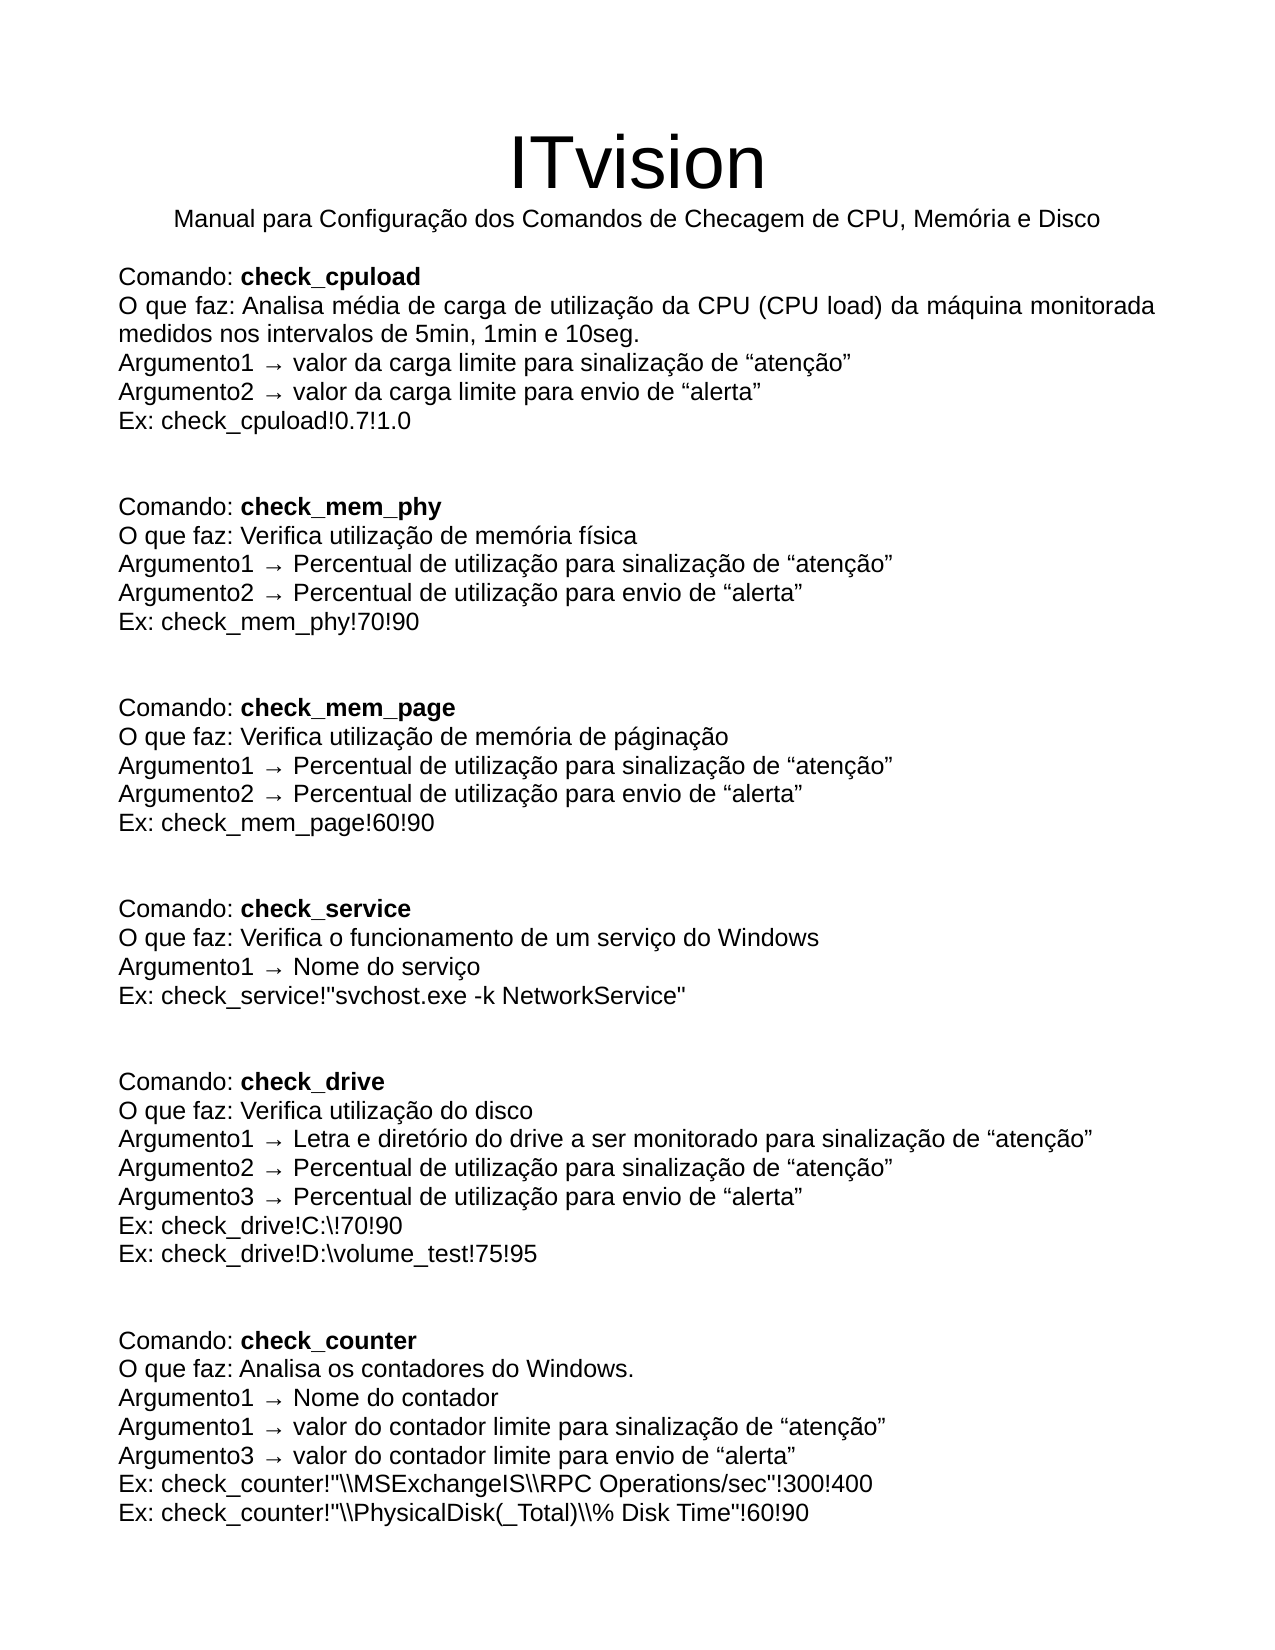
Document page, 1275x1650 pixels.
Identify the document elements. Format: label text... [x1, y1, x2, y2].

text Comando: check_cpuload [118, 262, 1157, 291]
text Argumento3 → valor do contador limite para envio de “alerta” [118, 1441, 1157, 1469]
text Argumento1 → valor do contador limite para sinalização de “atenção” [118, 1412, 1157, 1441]
text O que faz: Analisa os contadores do Windows. [118, 1354, 1157, 1383]
text Argumento1 → Nome do contador [118, 1383, 1157, 1412]
text Comando: check_counter [118, 1326, 1157, 1354]
text O que faz: Verifica utilização de memória física [118, 521, 1157, 549]
text Argumento1 → Percentual de utilização para sinalização de “atenção” [118, 751, 1157, 779]
text Argumento2 → Percentual de utilização para envio de “alerta” [118, 578, 1157, 607]
text Ex: check_cpuload!0.7!1.0 [118, 406, 1157, 434]
text Argumento3 → Percentual de utilização para envio de “alerta” [118, 1182, 1157, 1211]
text Comando: check_mem_page [118, 693, 1157, 722]
text O que faz: Verifica utilização de memória de páginação [118, 722, 1157, 751]
text Ex: check_mem_phy!70!90 [118, 607, 1157, 636]
text ITvision [118, 118, 1157, 204]
text Ex: check_service!"svchost.exe -k NetworkService" [118, 981, 1157, 1009]
text O que faz: Verifica o funcionamento de um serviço do Windows [118, 923, 1157, 952]
text O que faz: Analisa média de carga de utilização da CPU (CPU load) da máquina monitorada medidos nos intervalos de 5min, 1min e 10seg. [118, 291, 1157, 348]
text Ex: check_counter!"\\PhysicalDisk(_Total)\\% Disk Time"!60!90 [118, 1498, 1157, 1527]
text Argumento1 → valor da carga limite para sinalização de “atenção” [118, 348, 1157, 377]
text Comando: check_mem_phy [118, 492, 1157, 521]
text Ex: check_drive!D:\volume_test!75!95 [118, 1239, 1157, 1268]
text Comando: check_service [118, 894, 1157, 923]
text Comando: check_drive [118, 1067, 1157, 1096]
text Argumento2 → Percentual de utilização para envio de “alerta” [118, 779, 1157, 808]
text Argumento1 → Percentual de utilização para sinalização de “atenção” [118, 549, 1157, 578]
text Ex: check_counter!"\\MSExchangeIS\\RPC Operations/sec"!300!400 [118, 1469, 1157, 1498]
text Manual para Configuração dos Comandos de Checagem de CPU, Memória e Disco [118, 204, 1157, 233]
text Argumento2 → valor da carga limite para envio de “alerta” [118, 377, 1157, 406]
text Argumento1 → Nome do serviço [118, 952, 1157, 981]
text O que faz: Verifica utilização do disco [118, 1096, 1157, 1124]
text Argumento1 → Letra e diretório do drive a ser monitorado para sinalização de “atenção” [118, 1124, 1157, 1153]
text Ex: check_drive!C:\!70!90 [118, 1211, 1157, 1239]
text Ex: check_mem_page!60!90 [118, 808, 1157, 837]
text Argumento2 → Percentual de utilização para sinalização de “atenção” [118, 1153, 1157, 1182]
